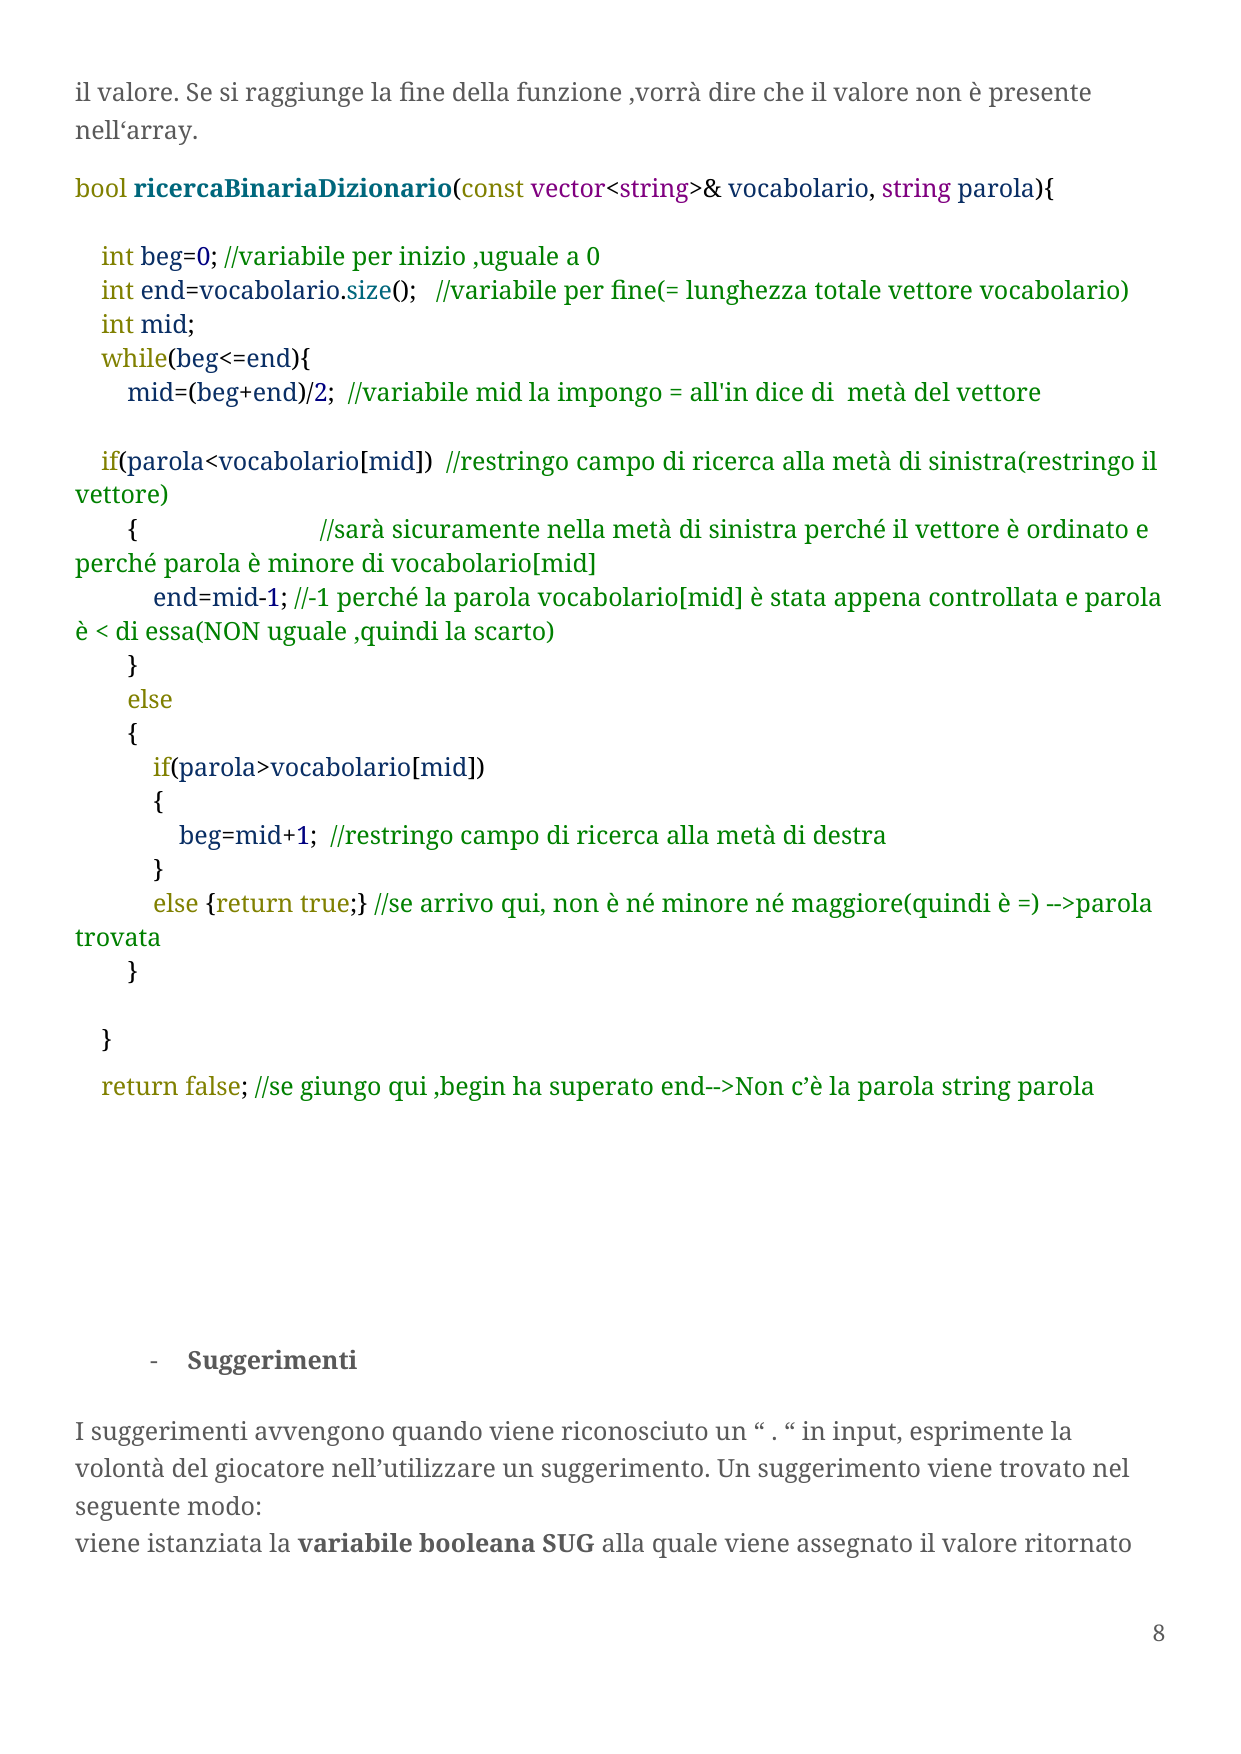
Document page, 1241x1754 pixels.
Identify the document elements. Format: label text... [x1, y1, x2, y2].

text int beg=0; //variabile per inizio ,uguale a 0 [75, 239, 1165, 273]
text int end=vocabolario.size(); //variabile per fine(= lunghezza totale vettore vocabolario) [75, 273, 1165, 307]
text mid=(beg+end)/2; //variabile mid la impongo = all'in dice di metà del vettore [75, 375, 1165, 409]
text while(beg<=end){ [75, 341, 1165, 375]
text bool ricercaBinariaDizionario(const vector<string>& vocabolario, string parola){ [75, 171, 1165, 205]
list Suggerimenti [150, 1343, 1165, 1377]
text else {return true;} //se arrivo qui, non è né minore né maggiore(quindi è =) -->parola trovata [75, 886, 1165, 954]
text I suggerimenti avvengono quando viene riconosciuto un “ . “ in input, esprimente la volontà del giocatore nell’utilizzare un suggerimento. Un suggerimento viene trovato nel seguente modo: viene istanziata la variabile booleana SUG alla quale viene assegnato il valore ritornato [75, 1413, 1165, 1559]
text { [75, 716, 1165, 750]
text } [75, 647, 1165, 682]
text beg=mid+1; //restringo campo di ricerca alla metà di destra [75, 818, 1165, 852]
text else [75, 682, 1165, 716]
text if(parola<vocabolario[mid]) //restringo campo di ricerca alla metà di sinistra(restringo il vettore) [75, 443, 1165, 511]
text } [75, 1022, 1165, 1056]
text } [75, 954, 1165, 988]
text int mid; [75, 307, 1165, 341]
text } [75, 852, 1165, 886]
text end=mid-1; //-1 perché la parola vocabolario[mid] è stata appena controllata e parola è < di essa(NON uguale ,quindi la scarto) [75, 579, 1165, 647]
text il valore. Se si raggiunge la fine della funzione ,vorrà dire che il valore non è presente nell‘array. [75, 75, 1165, 146]
text { //sarà sicuramente nella metà di sinistra perché il vettore è ordinato e perché parola è minore di vocabolario[mid] [75, 511, 1165, 579]
text return false; //se giungo qui ,begin ha superato end-->Non c’è la parola string parola [75, 1069, 1165, 1103]
text if(parola>vocabolario[mid]) [75, 750, 1165, 784]
text { [75, 784, 1165, 818]
